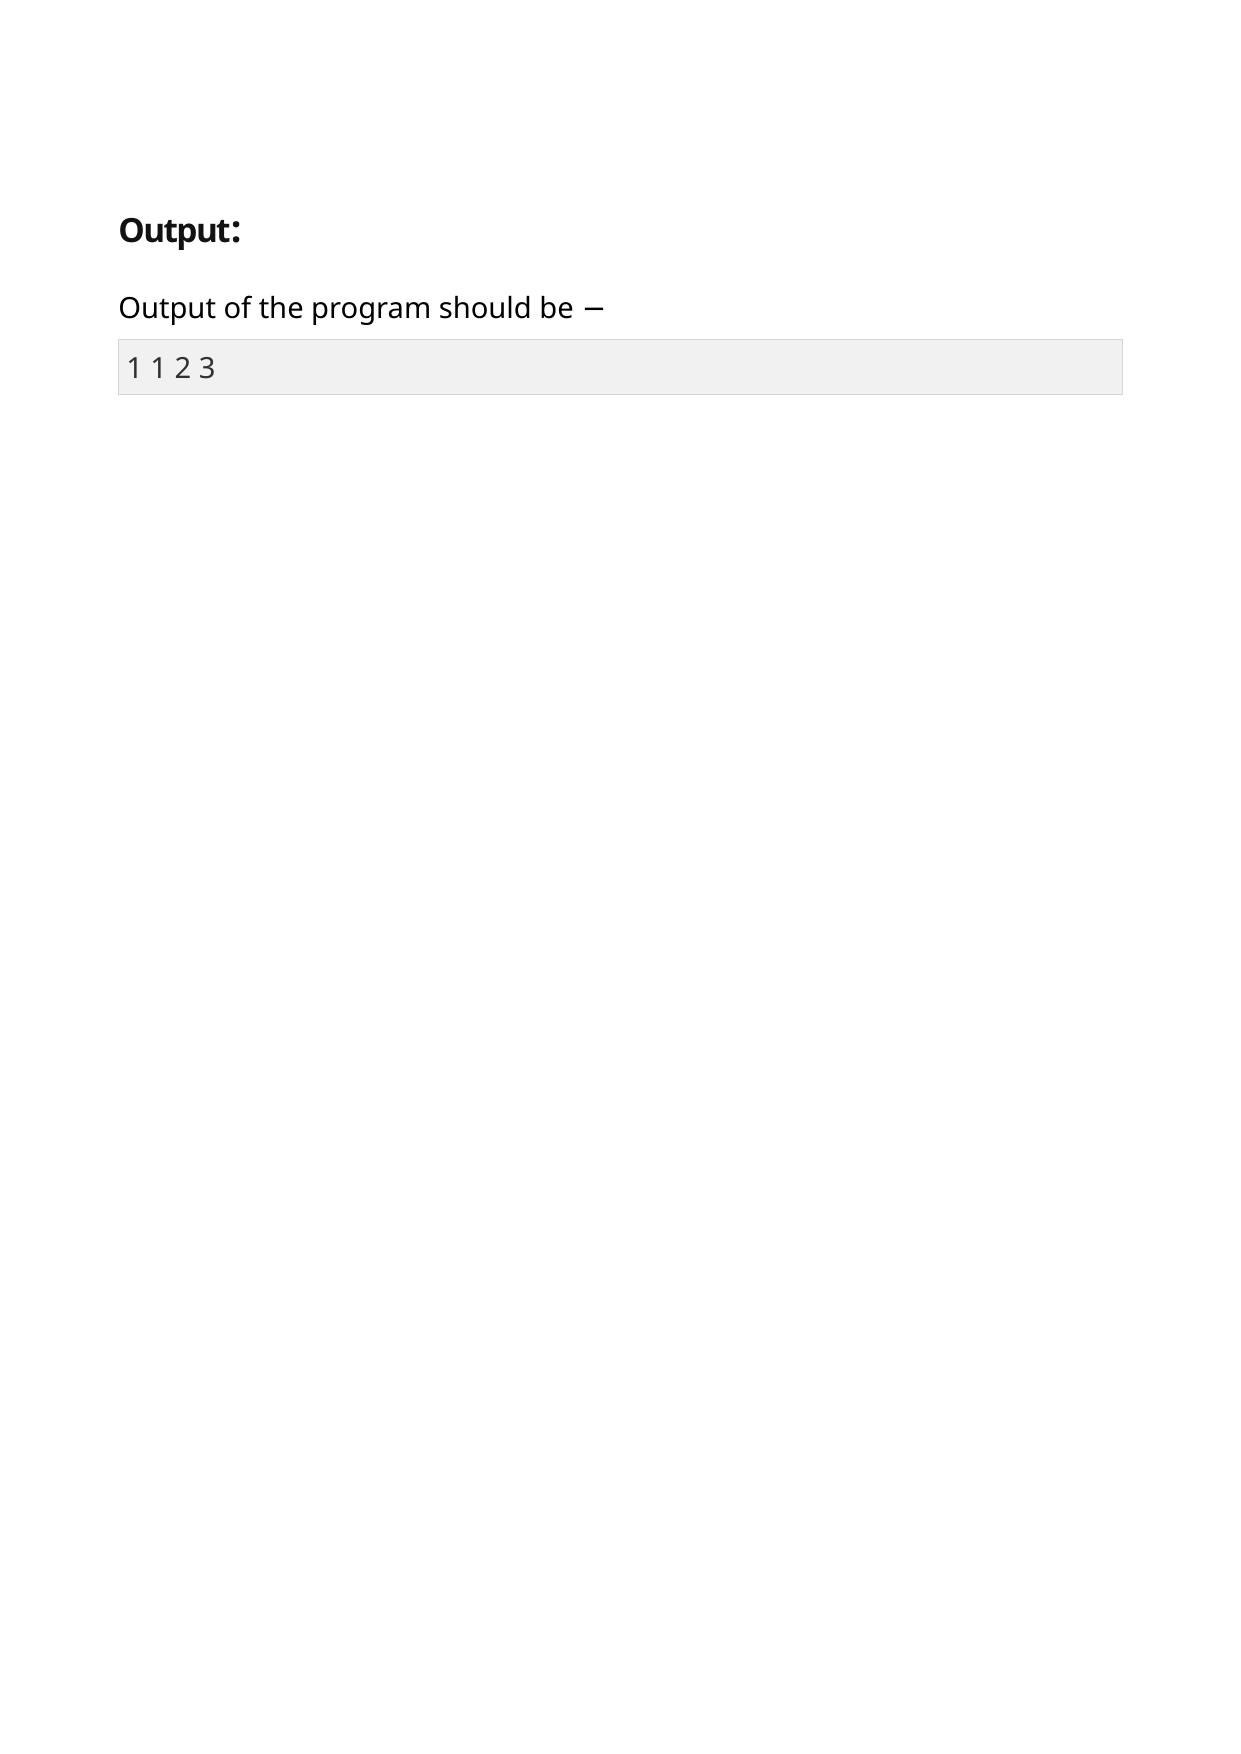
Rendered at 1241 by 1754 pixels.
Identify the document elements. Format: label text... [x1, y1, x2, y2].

subtitle Output: [118, 202, 1122, 253]
subtitle Output of the program should be − [118, 287, 1122, 327]
text 1 1 2 3 [119, 340, 1122, 394]
